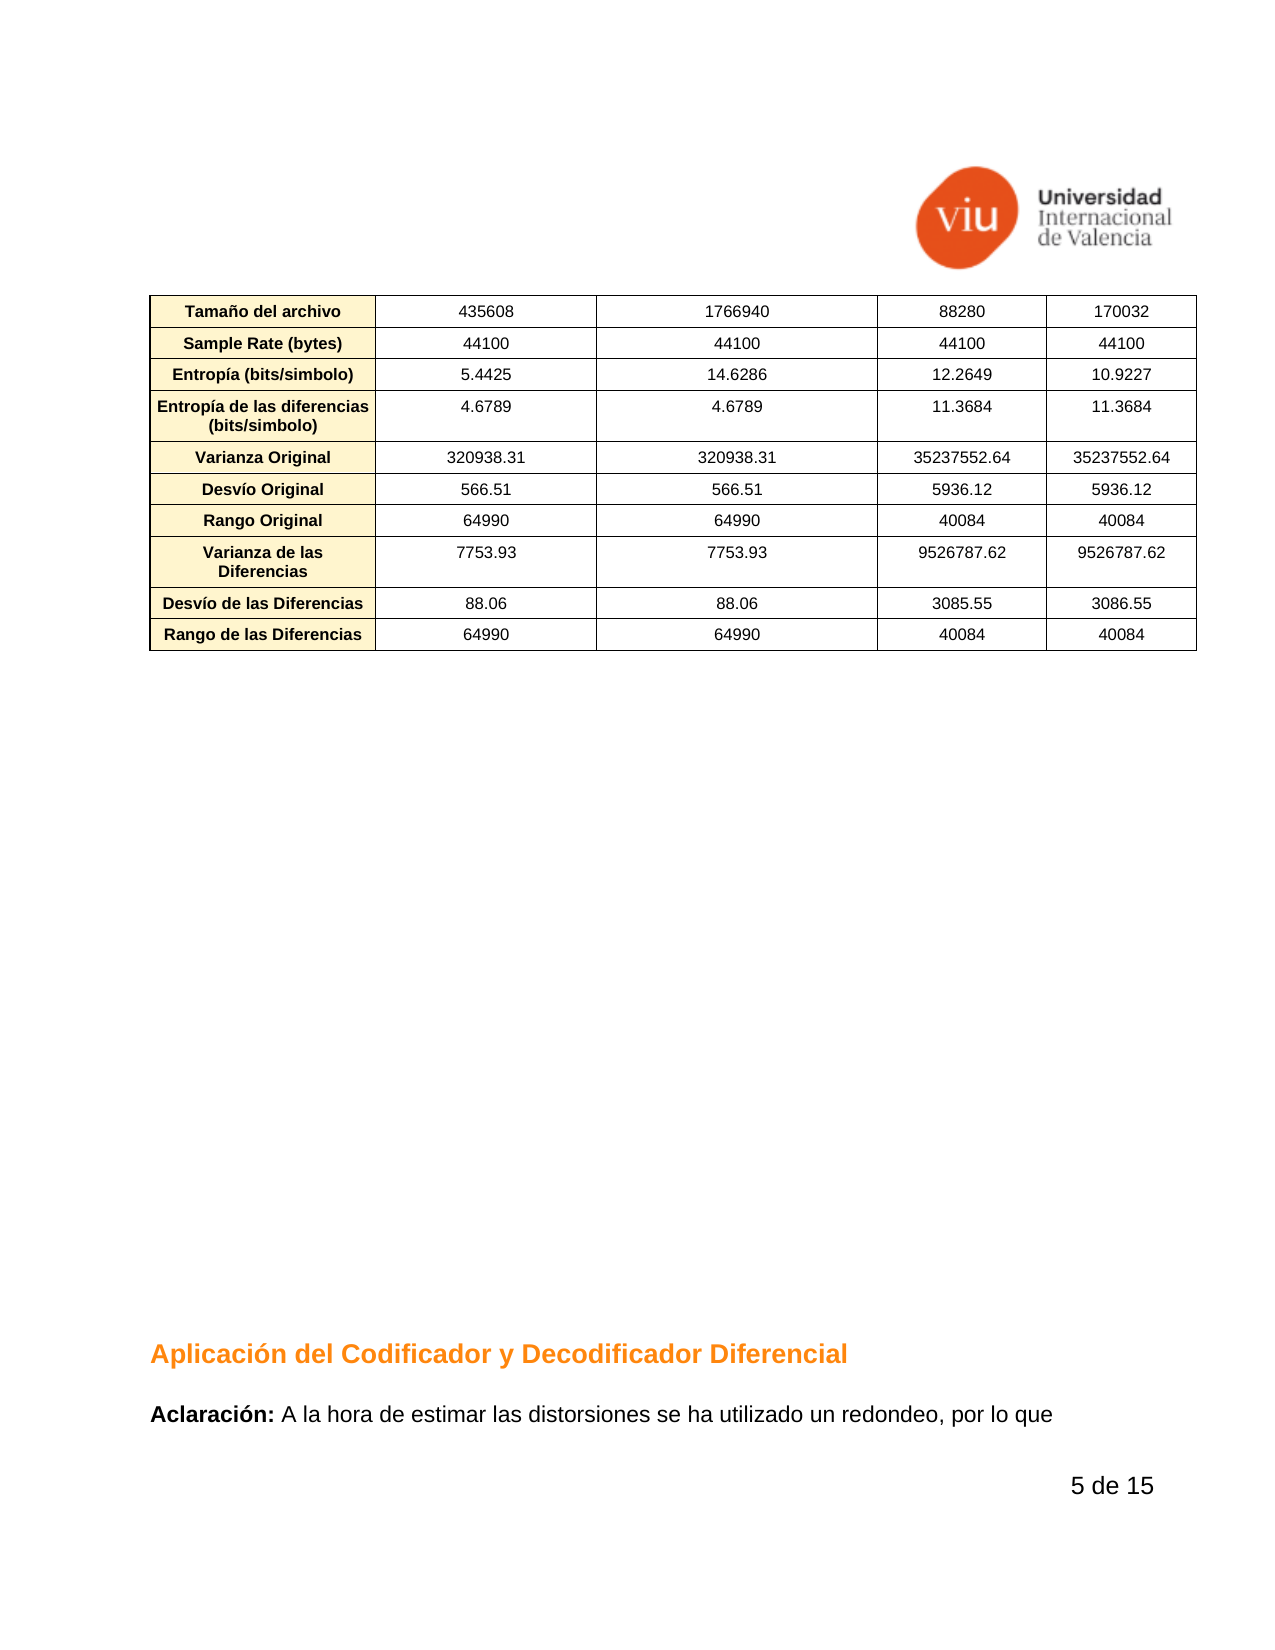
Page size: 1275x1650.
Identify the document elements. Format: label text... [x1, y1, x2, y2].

table_cell 320938.31 [597, 442, 877, 472]
table_cell 64990 [376, 619, 596, 650]
table_cell Rango de las Diferencias [151, 619, 375, 650]
table_cell 35237552.64 [878, 442, 1046, 472]
table_cell 4.6789 [597, 391, 877, 441]
table_cell Rango Original [151, 505, 375, 536]
table_cell 3086.55 [1047, 588, 1196, 618]
table_cell Varianza de las Diferencias [151, 537, 375, 587]
table_cell 11.3684 [1047, 391, 1196, 441]
text Aplicación del Codificador y Decodificador Diferencial [150, 1338, 1125, 1370]
table_cell 3085.55 [878, 588, 1046, 618]
table_cell 1766940 [597, 296, 877, 327]
table_cell 40084 [1047, 505, 1196, 536]
table_cell 64990 [376, 505, 596, 536]
table_cell 12.2649 [878, 359, 1046, 390]
table_cell 9526787.62 [1047, 537, 1196, 587]
text Aclaración: A la hora de estimar las distorsiones se ha utilizado un redondeo, por lo que [150, 1401, 1125, 1427]
table_cell Desvío Original [151, 474, 375, 504]
table_cell 88.06 [597, 588, 877, 618]
table_cell 5936.12 [1047, 474, 1196, 504]
table_cell 44100 [376, 328, 596, 358]
table_cell 4.6789 [376, 391, 596, 441]
table_cell 44100 [878, 328, 1046, 358]
table_cell 40084 [878, 619, 1046, 650]
table_cell 10.9227 [1047, 359, 1196, 390]
table_cell Entropía (bits/simbolo) [151, 359, 375, 390]
table_cell 566.51 [376, 474, 596, 504]
table_cell 566.51 [597, 474, 877, 504]
table_cell 44100 [597, 328, 877, 358]
table_cell 44100 [1047, 328, 1196, 358]
table_cell 7753.93 [597, 537, 877, 587]
table_cell Desvío de las Diferencias [151, 588, 375, 618]
table_cell Varianza Original [151, 442, 375, 472]
table_cell 40084 [878, 505, 1046, 536]
table_cell Tamaño del archivo [151, 296, 375, 327]
table_cell 88280 [878, 296, 1046, 327]
table_cell 64990 [597, 619, 877, 650]
table_cell 11.3684 [878, 391, 1046, 441]
table_cell 5936.12 [878, 474, 1046, 504]
table_cell 40084 [1047, 619, 1196, 650]
table_cell 435608 [376, 296, 596, 327]
table_cell Entropía de las diferencias (bits/simbolo) [151, 391, 375, 441]
table_cell 9526787.62 [878, 537, 1046, 587]
table_cell Sample Rate (bytes) [151, 328, 375, 358]
picture [913, 162, 1175, 274]
table_cell 64990 [597, 505, 877, 536]
table_cell 35237552.64 [1047, 442, 1196, 472]
table_cell 320938.31 [376, 442, 596, 472]
table_cell 5.4425 [376, 359, 596, 390]
table_cell 88.06 [376, 588, 596, 618]
table_cell 14.6286 [597, 359, 877, 390]
table_cell 7753.93 [376, 537, 596, 587]
table_cell 170032 [1047, 296, 1196, 327]
